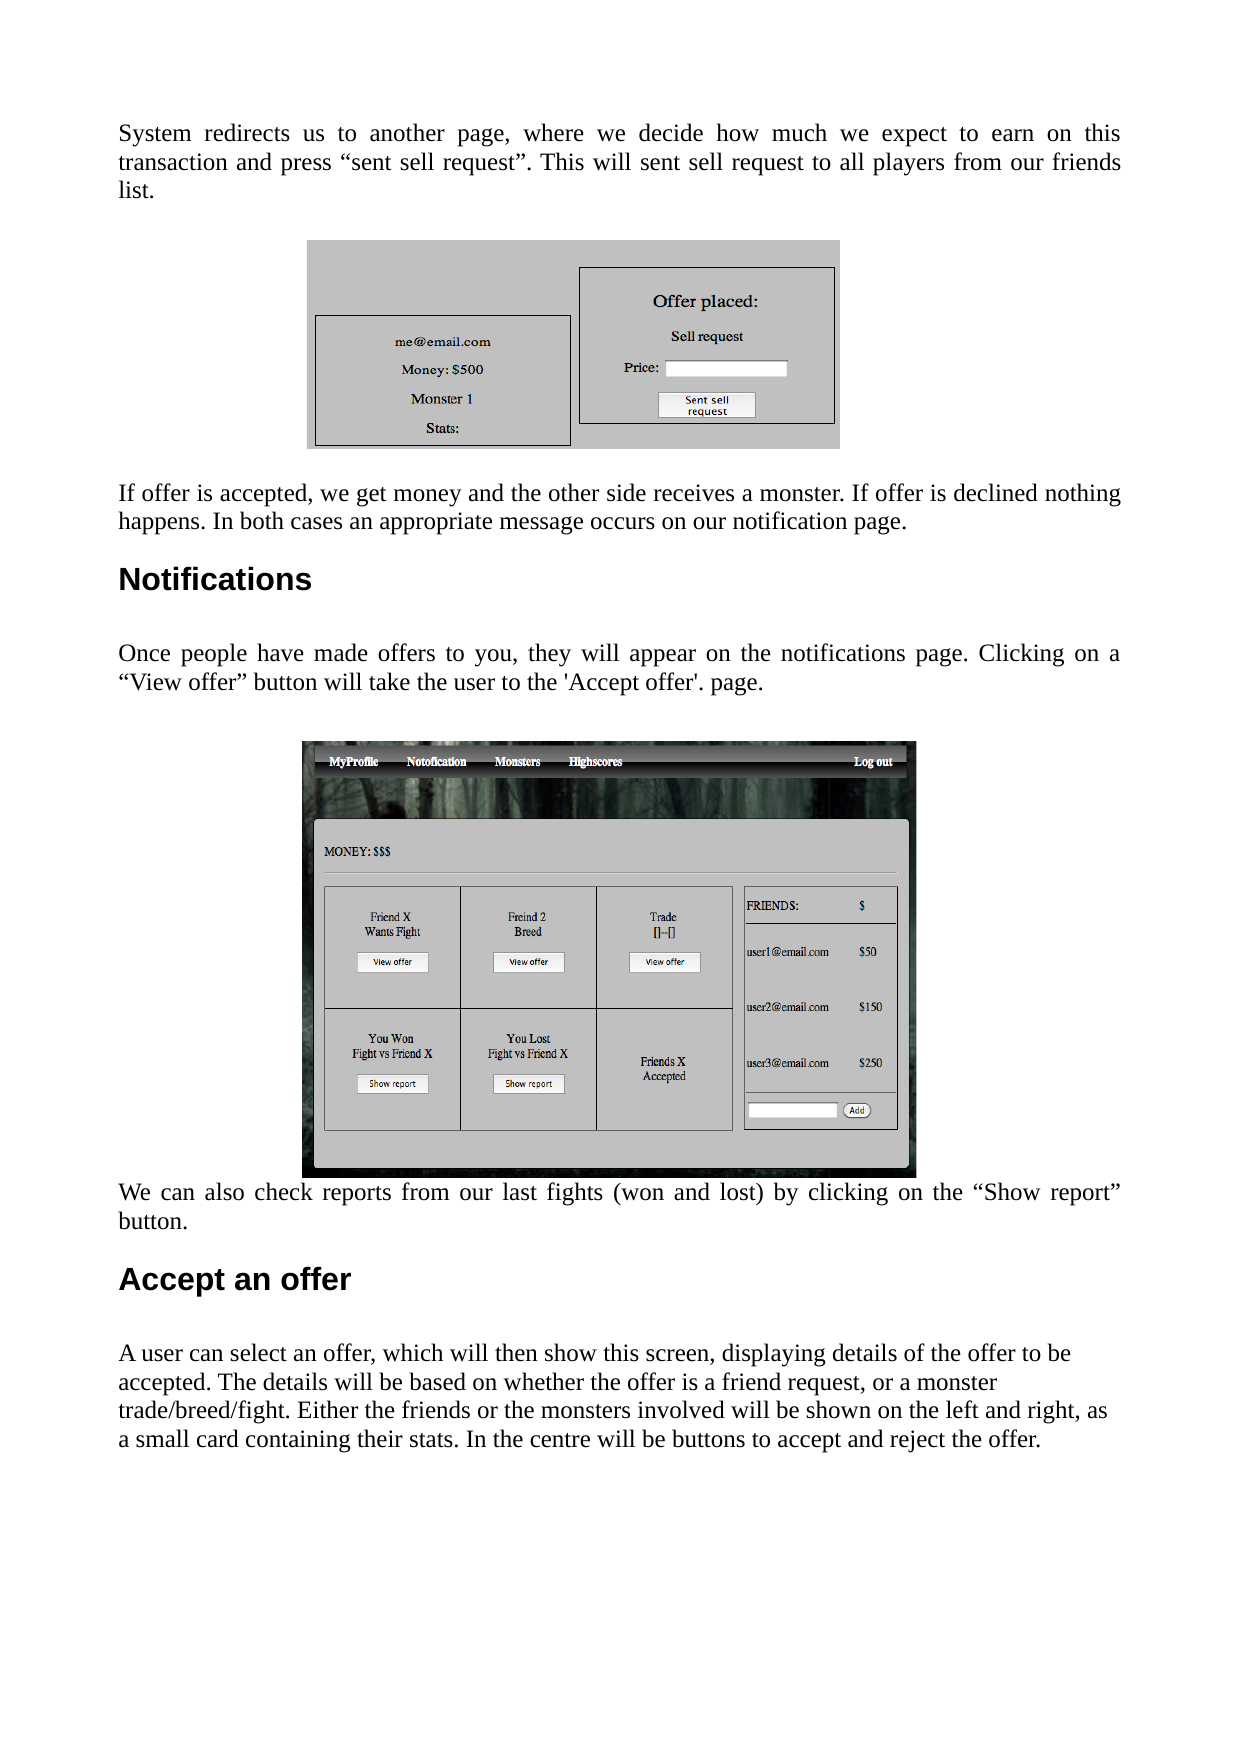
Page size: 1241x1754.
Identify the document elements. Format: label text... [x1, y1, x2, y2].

text System redirects us to another page, where we decide how much we expect to earn on this transaction and press “sent sell request”. This will sent sell request to all players from our friends list. [118, 118, 1122, 204]
subtitle Accept an offer [118, 1260, 1122, 1297]
subtitle Notifications [118, 560, 1122, 597]
picture [306, 240, 840, 449]
text We can also check reports from our last fights (won and lost) by clicking on the “Show report” button. [118, 724, 1122, 1235]
text If offer is accepted, we get money and the other side receives a monster. If offer is declined nothing happens. In both cases an appropriate message occurs on our notification page. [118, 478, 1122, 535]
text Once people have made offers to you, they will appear on the notifications page. Clicking on a “View offer” button will take the user to the 'Accept offer'. page. [118, 638, 1122, 696]
picture [302, 741, 917, 1178]
text A user can select an offer, which will then show this screen, displaying details of the offer to be accepted. The details will be based on whether the offer is a friend request, or a monster trade/breed/fight. Either the friends or the monsters involved will be shown on the left and right, as a small card containing their stats. In the centre will be buttons to accept and reject the offer. [118, 1338, 1122, 1453]
